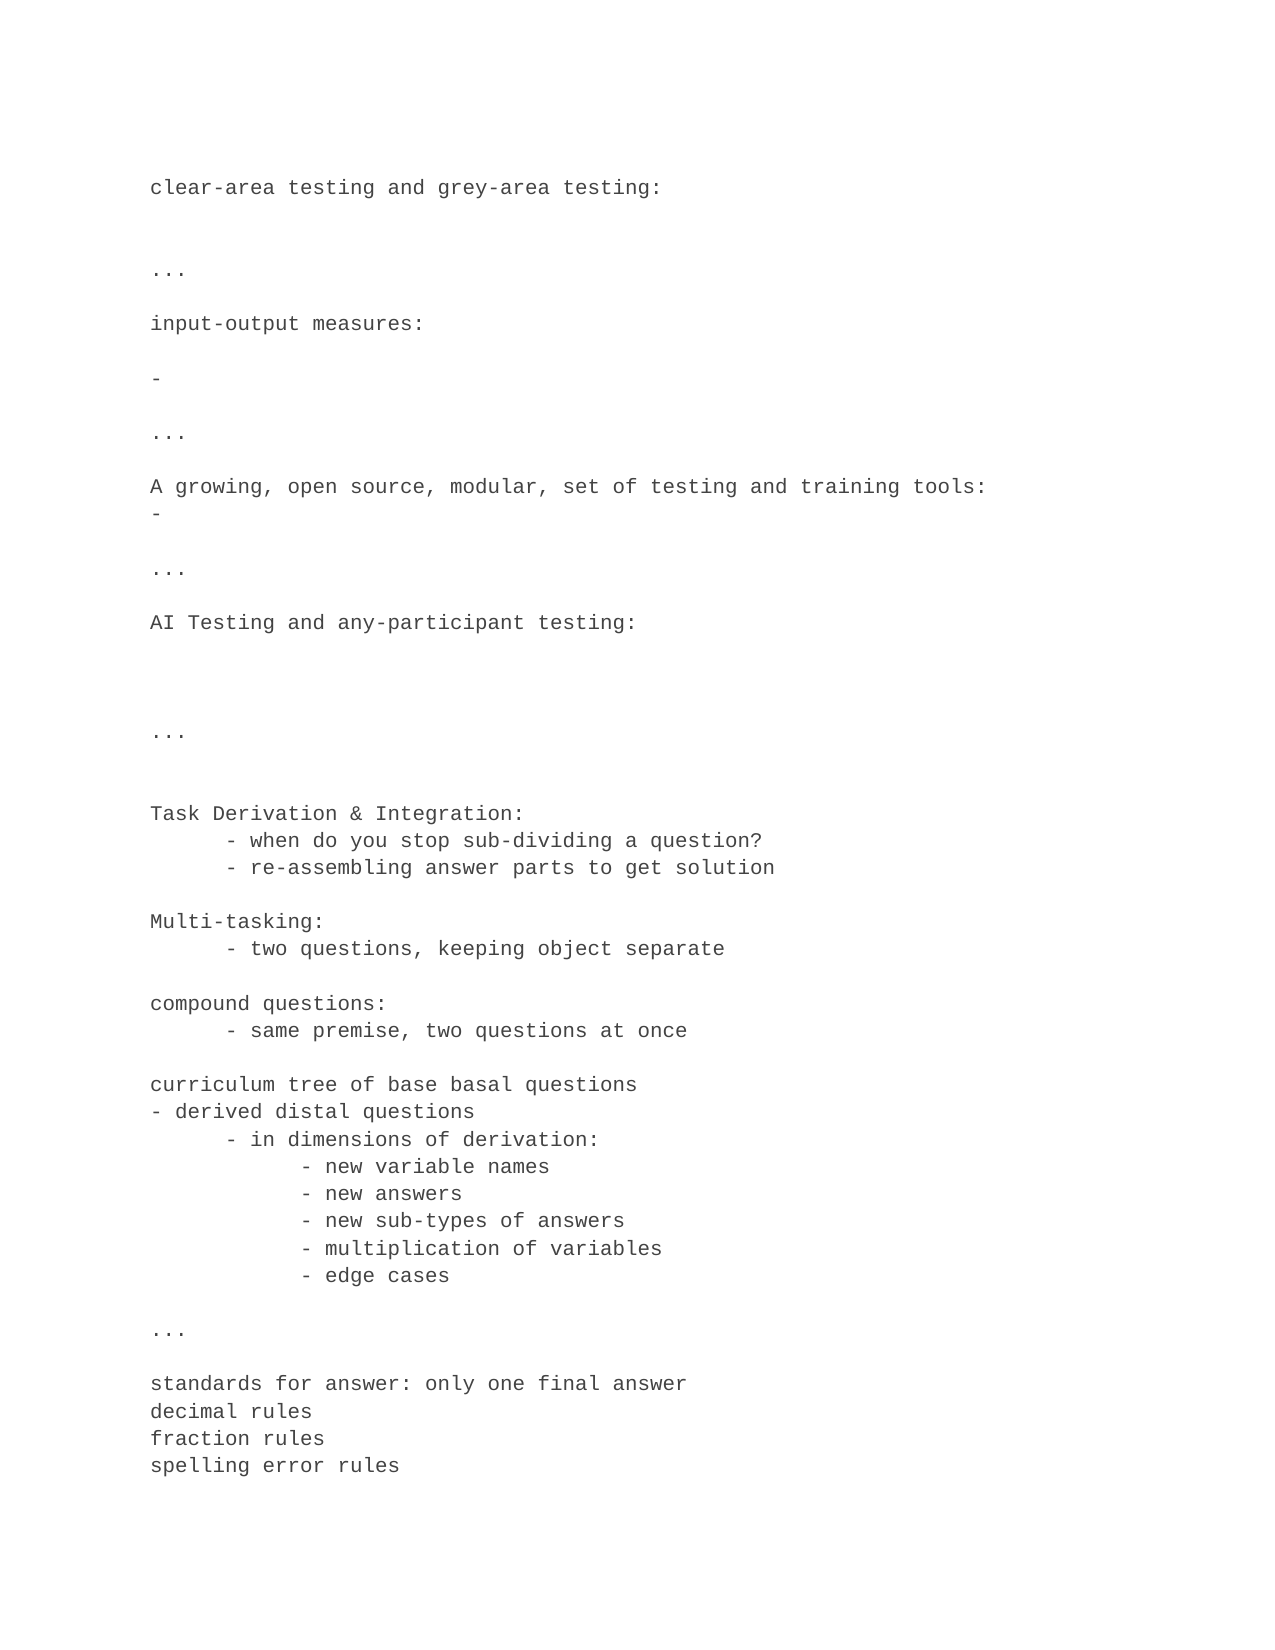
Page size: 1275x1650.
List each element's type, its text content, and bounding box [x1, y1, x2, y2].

text - derived distal questions [150, 1102, 1125, 1125]
text AI Testing and any-participant testing: [150, 612, 1125, 636]
text A growing, open source, modular, set of testing and training tools: [150, 476, 1125, 500]
text - [150, 367, 1125, 391]
text - edge cases [150, 1265, 1125, 1288]
text ... [150, 558, 1125, 581]
text compound questions: [150, 993, 1125, 1016]
text input-output measures: [150, 313, 1125, 337]
text - new answers [150, 1183, 1125, 1207]
text spelling error rules [150, 1455, 1125, 1479]
text Task Derivation & Integration: [150, 802, 1125, 826]
text fraction rules [150, 1428, 1125, 1451]
text Multi-tasking: [150, 911, 1125, 935]
text - new sub-types of answers [150, 1210, 1125, 1234]
text - [150, 503, 1125, 527]
text ... [150, 1319, 1125, 1343]
text curriculum tree of base basal questions [150, 1074, 1125, 1098]
text - two questions, keeping object separate [150, 938, 1125, 962]
text decimal rules [150, 1401, 1125, 1424]
text - re-assembling answer parts to get solution [150, 857, 1125, 881]
text - multiplication of variables [150, 1237, 1125, 1261]
text - new variable names [150, 1156, 1125, 1179]
text ... [150, 721, 1125, 744]
text clear-area testing and grey-area testing: [150, 177, 1125, 201]
text ... [150, 259, 1125, 282]
text - in dimensions of derivation: [150, 1129, 1125, 1152]
text - same premise, two questions at once [150, 1020, 1125, 1044]
text ... [150, 422, 1125, 446]
text - when do you stop sub-dividing a question? [150, 830, 1125, 853]
text standards for answer: only one final answer [150, 1373, 1125, 1397]
